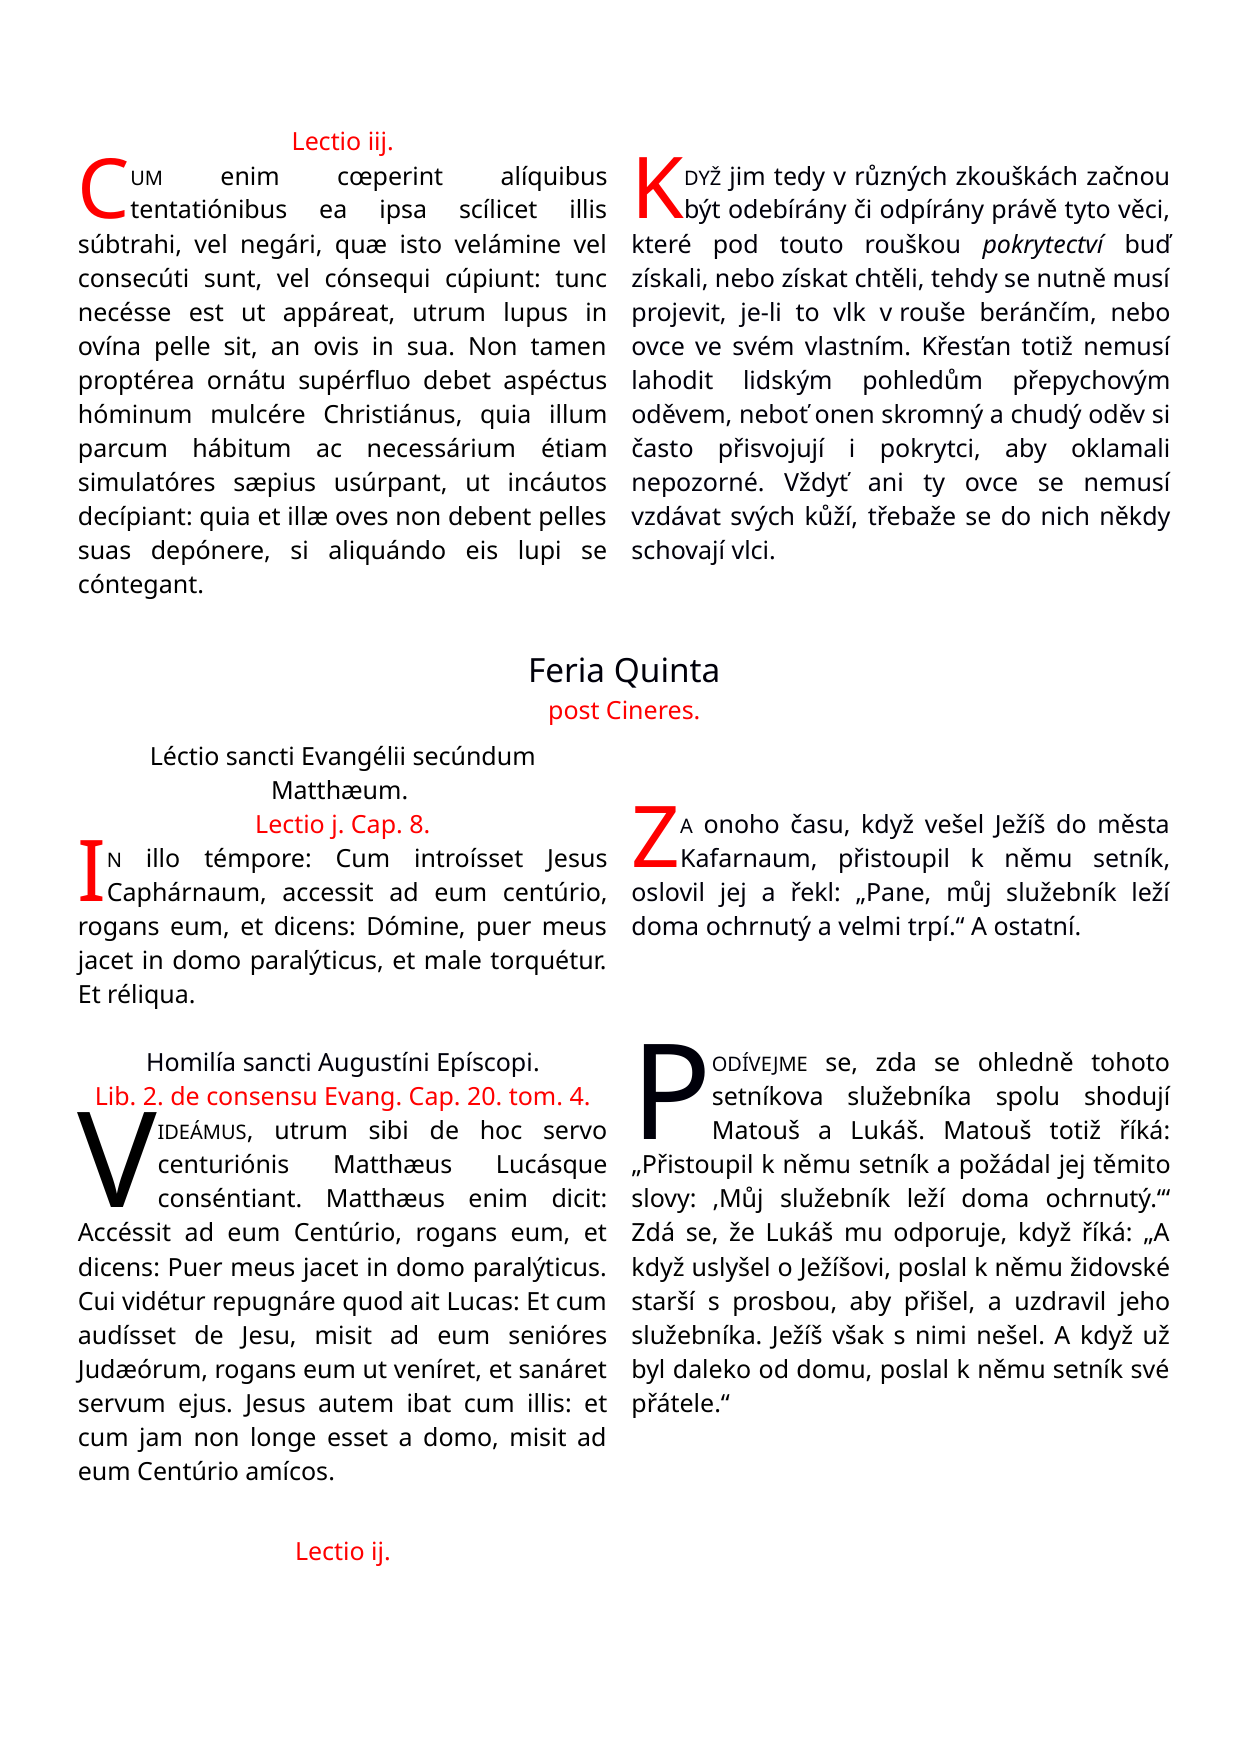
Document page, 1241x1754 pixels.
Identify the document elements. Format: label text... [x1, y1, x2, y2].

table_cell [619, 1528, 1182, 1573]
table_cell Když jim tedy v různých zkouškách začnou být odebírány či odpírány právě tyto věci, které pod touto rouškou pokrytectví buď získali, nebo získat chtěli, tehdy se nutně musí projevit, je-li to vlk v rouše beránčím, nebo ovce ve svém vlastním. Křesťan totiž nemusí lahodit lidským pohledům přepychovým oděvem, neboť onen skromný a chudý oděv si často přisvojují i pokrytci, aby oklamali nepozorné. Vždyť ani ty ovce se nemusí vzdávat svých kůží, třebaže se do nich někdy schovají vlci. [619, 118, 1182, 641]
table_cell Léctio sancti Evangélii secúndum Matthæum. Lectio j. Cap. 8. In illo témpore: Cum introísset Jesus Caphárnaum, accessit ad eum centúrio, rogans eum, et dicens: Dómine, puer meus jacet in domo paralýticus, et male torquétur. Et réliqua. Homilía sancti Augustíni Epíscopi. Lib. 2. de consensu Evang. Cap. 20. tom. 4. Videámus, utrum sibi de hoc servo centuriónis Matthæus Lucásque conséntiant. Matthæus enim dicit: Accéssit ad eum Centúrio, rogans eum, et dicens: Puer meus jacet in domo paralýticus. Cui vidétur repugnáre quod ait Lucas: Et cum audísset de Jesu, misit ad eum senióres Judæórum, rogans eum ut veníret, et sanáret servum ejus. Jesus autem ibat cum illis: et cum jam non longe esset a domo, misit ad eum Centúrio amícos. [66, 732, 619, 1528]
table_cell Lectio ij. [66, 1528, 619, 1573]
table_cell Lectio iij. Cum enim cœperint alíquibus tentatiónibus ea ipsa scílicet illis súbtrahi, vel negári, quæ isto velámine vel consecúti sunt, vel cónsequi cúpiunt: tunc necésse est ut appáreat, utrum lupus in ovína pelle sit, an ovis in sua. Non tamen proptérea ornátu supérfluo debet aspéctus hóminum mulcére Christiánus, quia illum parcum hábitum ac necessárium étiam simulatóres sæpius usúrpant, ut incáutos decípiant: quia et illæ oves non debent pelles suas depónere, si aliquándo eis lupi se cóntegant. [66, 118, 619, 641]
table_cell Feria Quinta post Cineres. [66, 641, 1182, 732]
table_cell Za onoho času, když vešel Ježíš do města Kafarnaum, přistoupil k němu setník, oslovil jej a řekl: „Pane, můj služebník leží doma ochrnutý a velmi trpí.“ A ostatní. Podívejme se, zda se ohledně tohoto setníkova služebníka spolu shodují Matouš a Lukáš. Matouš totiž říká: „Přistoupil k ně­mu setník a požádal jej těmito slovy: ‚Můj služebník leží doma ochrnutý.‘“ Zdá se, že Lukáš mu odporuje, když říká: „A když uslyšel o Ježíšovi, poslal k němu židovské starší s prosbou, aby přišel, a uzdravil jeho služebníka. Ježíš však s nimi nešel. A když už byl daleko od domu, poslal k němu setník své přátele.“ [619, 732, 1182, 1528]
